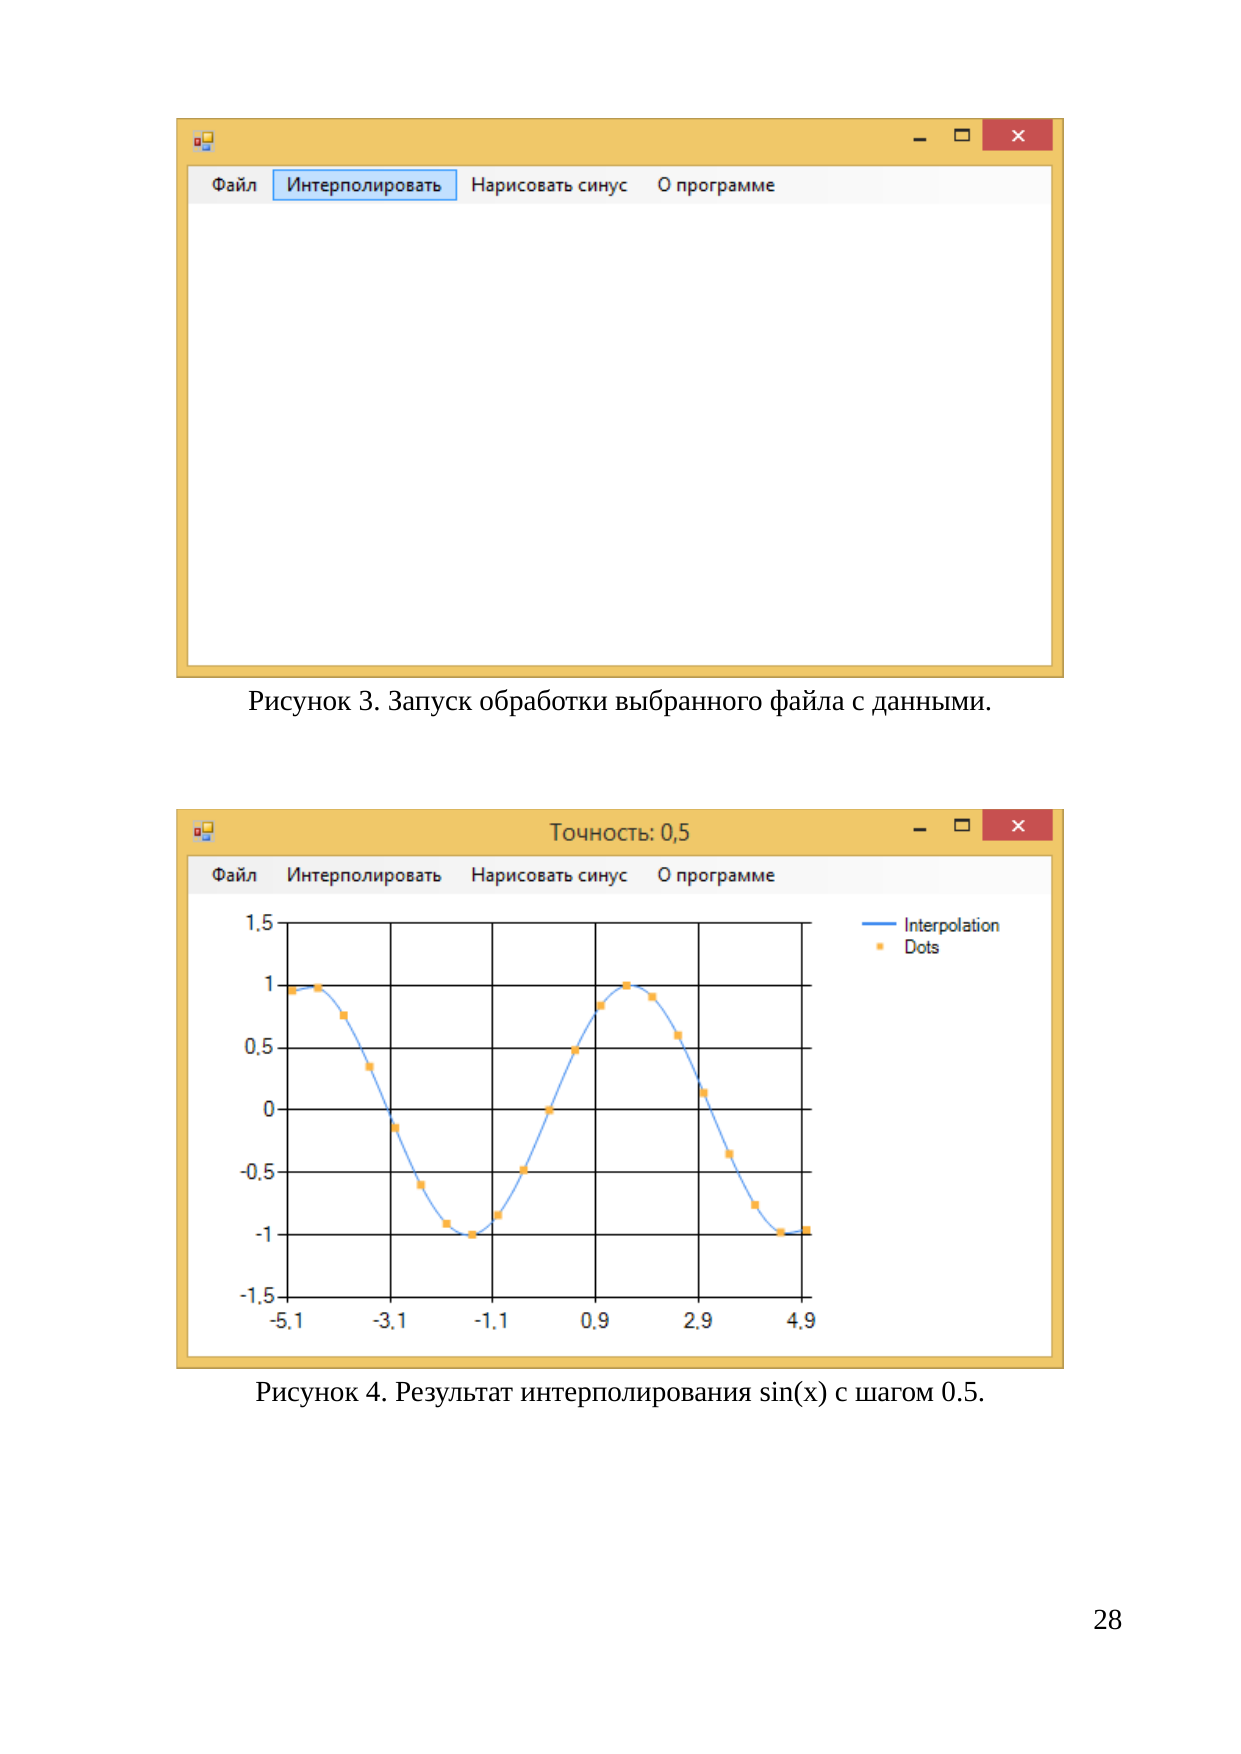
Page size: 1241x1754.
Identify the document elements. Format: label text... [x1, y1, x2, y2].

picture [176, 809, 1064, 1369]
text Рисунок 3. Запуск обработки выбранного файла с данными. [118, 683, 1122, 717]
text Рисунок 4. Результат интерполирования sin(x) с шагом 0.5. [118, 1374, 1122, 1408]
picture [176, 118, 1064, 678]
